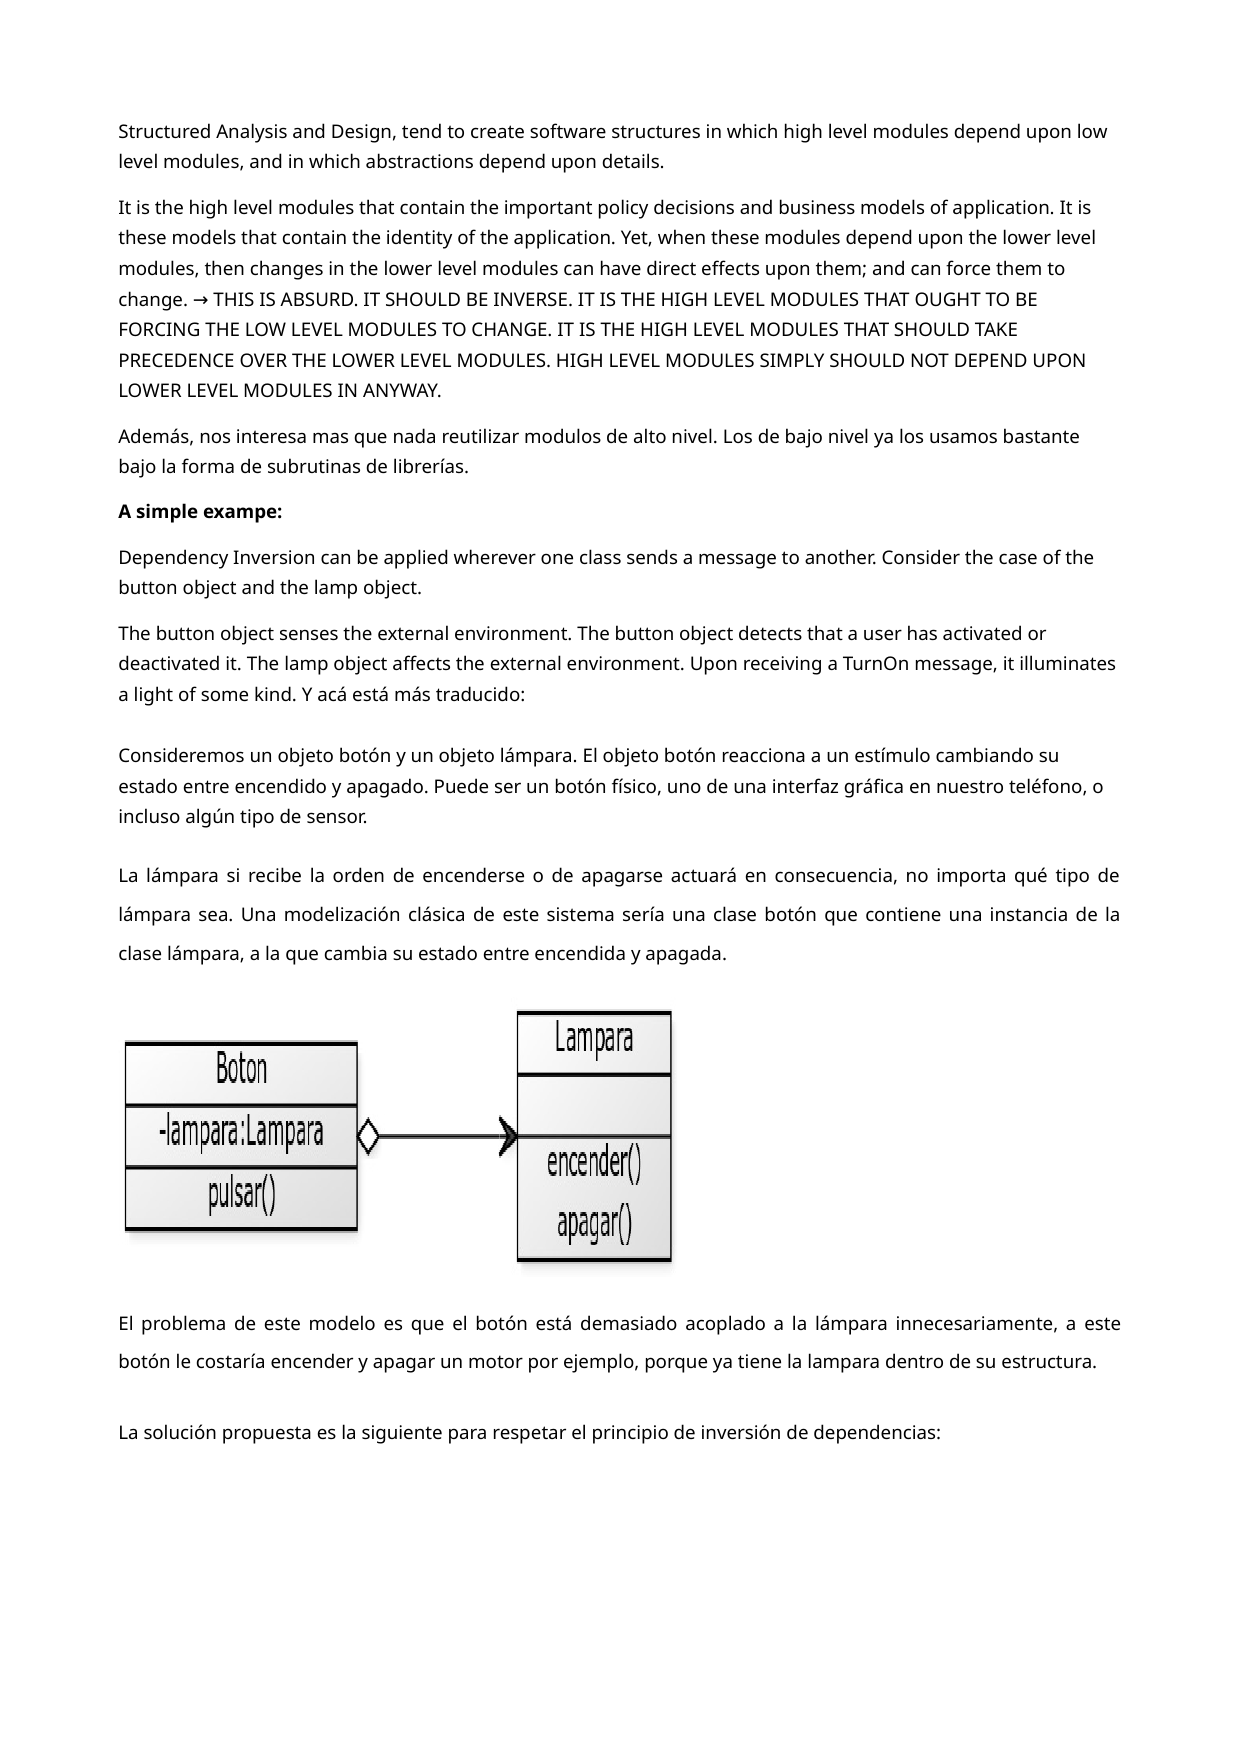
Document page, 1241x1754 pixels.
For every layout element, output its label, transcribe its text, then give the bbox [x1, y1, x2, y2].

text Structured Analysis and Design, tend to create software structures in which high level modules depend upon low level modules, and in which abstractions depend upon details. [118, 118, 1122, 174]
picture [118, 997, 678, 1277]
text It is the high level modules that contain the important policy decisions and business models of application. It is these models that contain the identity of the application. Yet, when these modules depend upon the lower level modules, then changes in the lower level modules can have direct effects upon them; and can force them to change. → THIS IS ABSURD. IT SHOULD BE INVERSE. IT IS THE HIGH LEVEL MODULES THAT OUGHT TO BE FORCING THE LOW LEVEL MODULES TO CHANGE. IT IS THE HIGH LEVEL MODULES THAT SHOULD TAKE PRECEDENCE OVER THE LOWER LEVEL MODULES. HIGH LEVEL MODULES SIMPLY SHOULD NOT DEPEND UPON LOWER LEVEL MODULES IN ANYWAY. [118, 194, 1122, 403]
text Dependency Inversion can be applied wherever one class sends a message to another. Consider the case of the button object and the lamp object. [118, 544, 1122, 600]
text A simple exampe: [118, 499, 1122, 524]
text La lámpara si recibe la orden de encenderse o de apagarse actuará en consecuencia, no importa qué tipo de lámpara sea. Una modelización clásica de este sistema sería una clase botón que contiene una instancia de la clase lámpara, a la que cambia su estado entre encendida y apagada. [118, 849, 1122, 966]
text La solución propuesta es la siguiente para respetar el principio de inversión de dependencias: [118, 1406, 1122, 1445]
text El problema de este modelo es que el botón está demasiado acoplado a la lámpara innecesariamente, a este botón le costaría encender y apagar un motor por ejemplo, porque ya tiene la lampara dentro de su estructura. [118, 1296, 1122, 1374]
text Además, nos interesa mas que nada reutilizar modulos de alto nivel. Los de bajo nivel ya los usamos bastante bajo la forma de subrutinas de librerías. [118, 423, 1122, 479]
text The button object senses the external environment. The button object detects that a user has activated or deactivated it. The lamp object affects the external environment. Upon receiving a TurnOn message, it illuminates a light of some kind. Y acá está más traducido: Consideremos un objeto botón y un objeto lámpara. El objeto botón reacciona a un estímulo cambiando su estado entre encendido y apagado. Puede ser un botón físico, uno de una interfaz gráfica en nuestro teléfono, o incluso algún tipo de sensor. [118, 620, 1122, 829]
